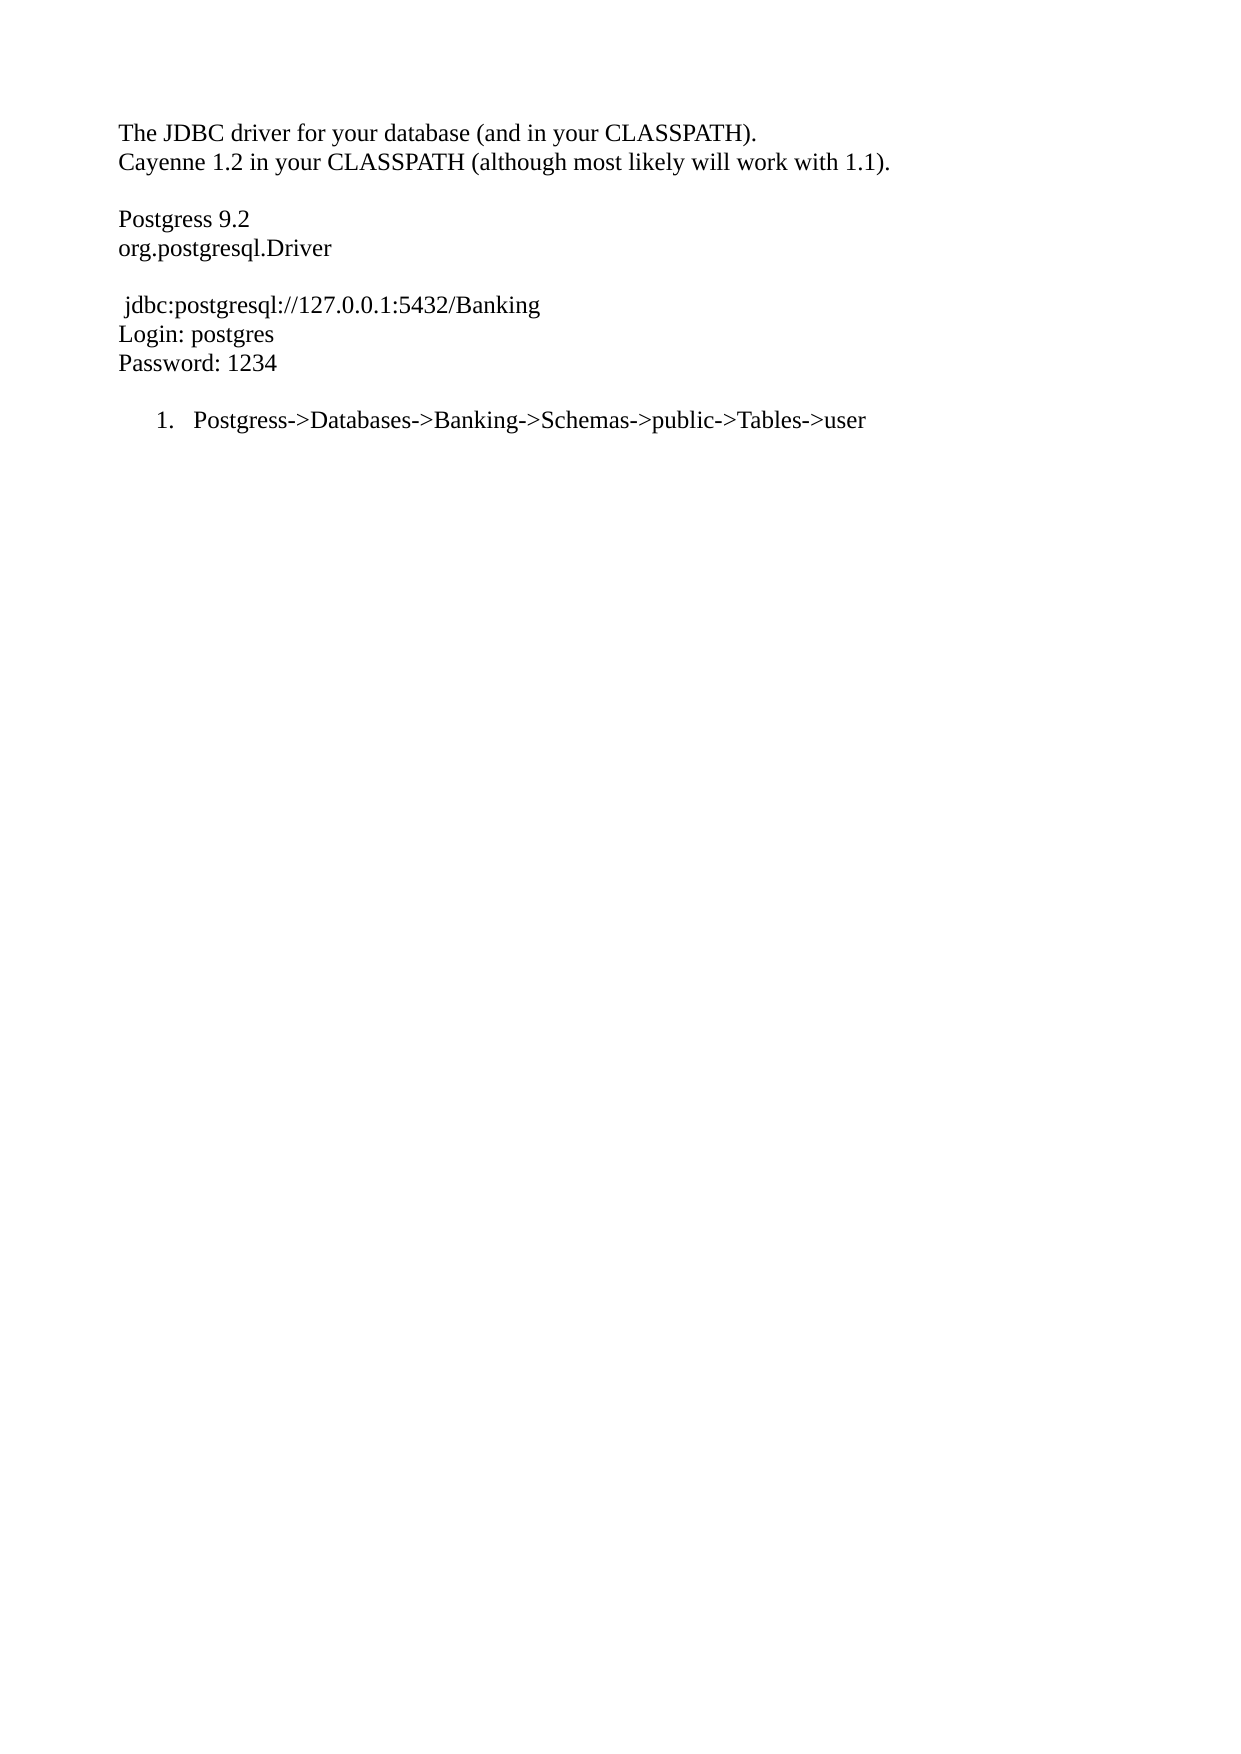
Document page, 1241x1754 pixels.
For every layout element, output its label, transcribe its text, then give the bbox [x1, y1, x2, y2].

text Password: 1234 [118, 348, 1122, 377]
text Cayenne 1.2 in your CLASSPATH (although most likely will work with 1.1). [118, 147, 1122, 176]
text Login: postgres [118, 319, 1122, 348]
list Postgress->Databases->Banking->Schemas->public->Tables->user [156, 406, 1122, 434]
text Postgress 9.2 [118, 204, 1122, 233]
text The JDBC driver for your database (and in your CLASSPATH). [118, 118, 1122, 147]
text jdbc:postgresql://127.0.0.1:5432/Banking [118, 291, 1122, 319]
text org.postgresql.Driver [118, 233, 1122, 262]
